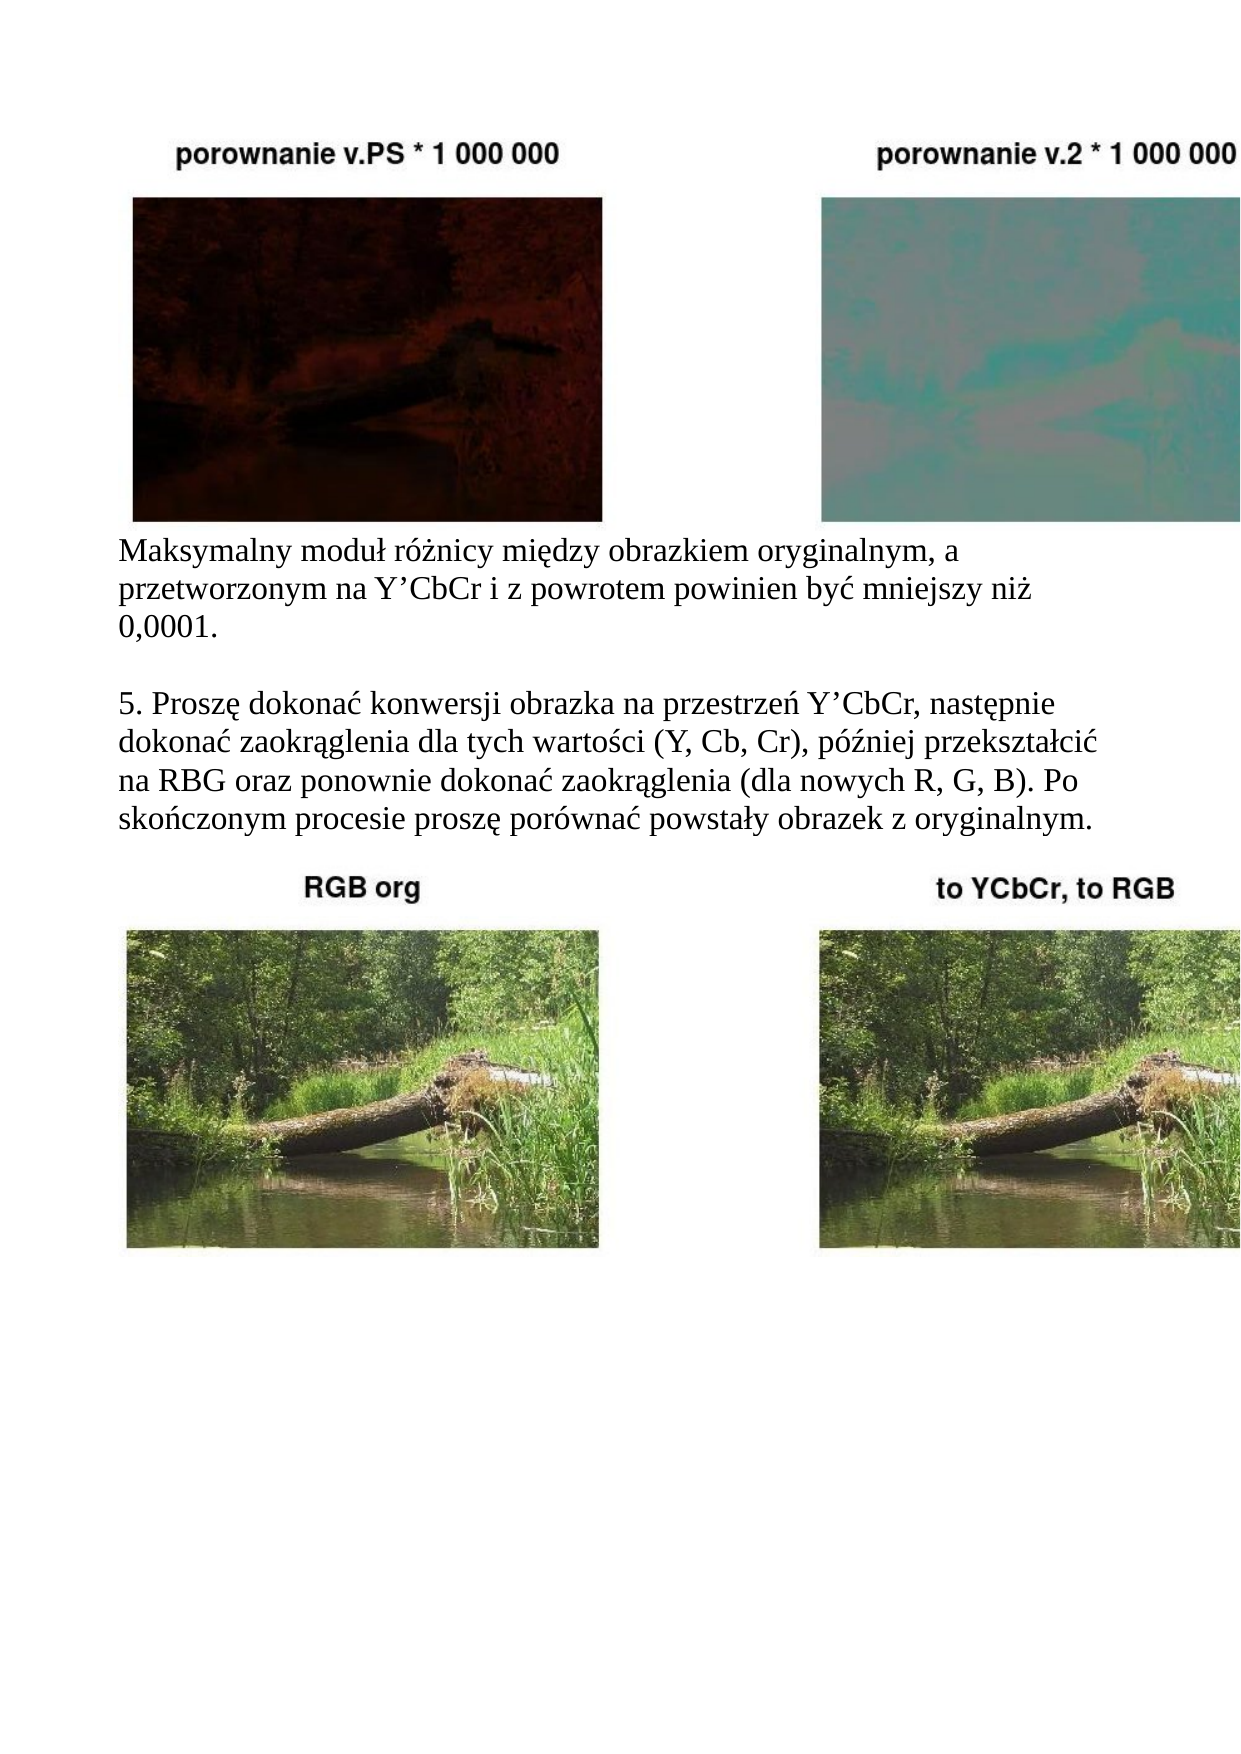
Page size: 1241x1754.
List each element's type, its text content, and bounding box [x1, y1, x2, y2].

picture [118, 118, 1241, 531]
text Maksymalny moduł różnicy między obrazkiem oryginalnym, a przetworzonym na Y’CbCr i z powrotem powinien być mniejszy niż 0,0001. [118, 531, 1122, 645]
text 5. Proszę dokonać konwersji obrazka na przestrzeń Y’CbCr, następnie dokonać zaokrąglenia dla tych wartości (Y, Cb, Cr), później przekształcić na RBG oraz ponownie dokonać zaokrąglenia (dla nowych R, G, B). Po skończonym procesie proszę porównać powstały obrazek z oryginalnym. [118, 683, 1122, 836]
picture [118, 836, 1241, 1257]
